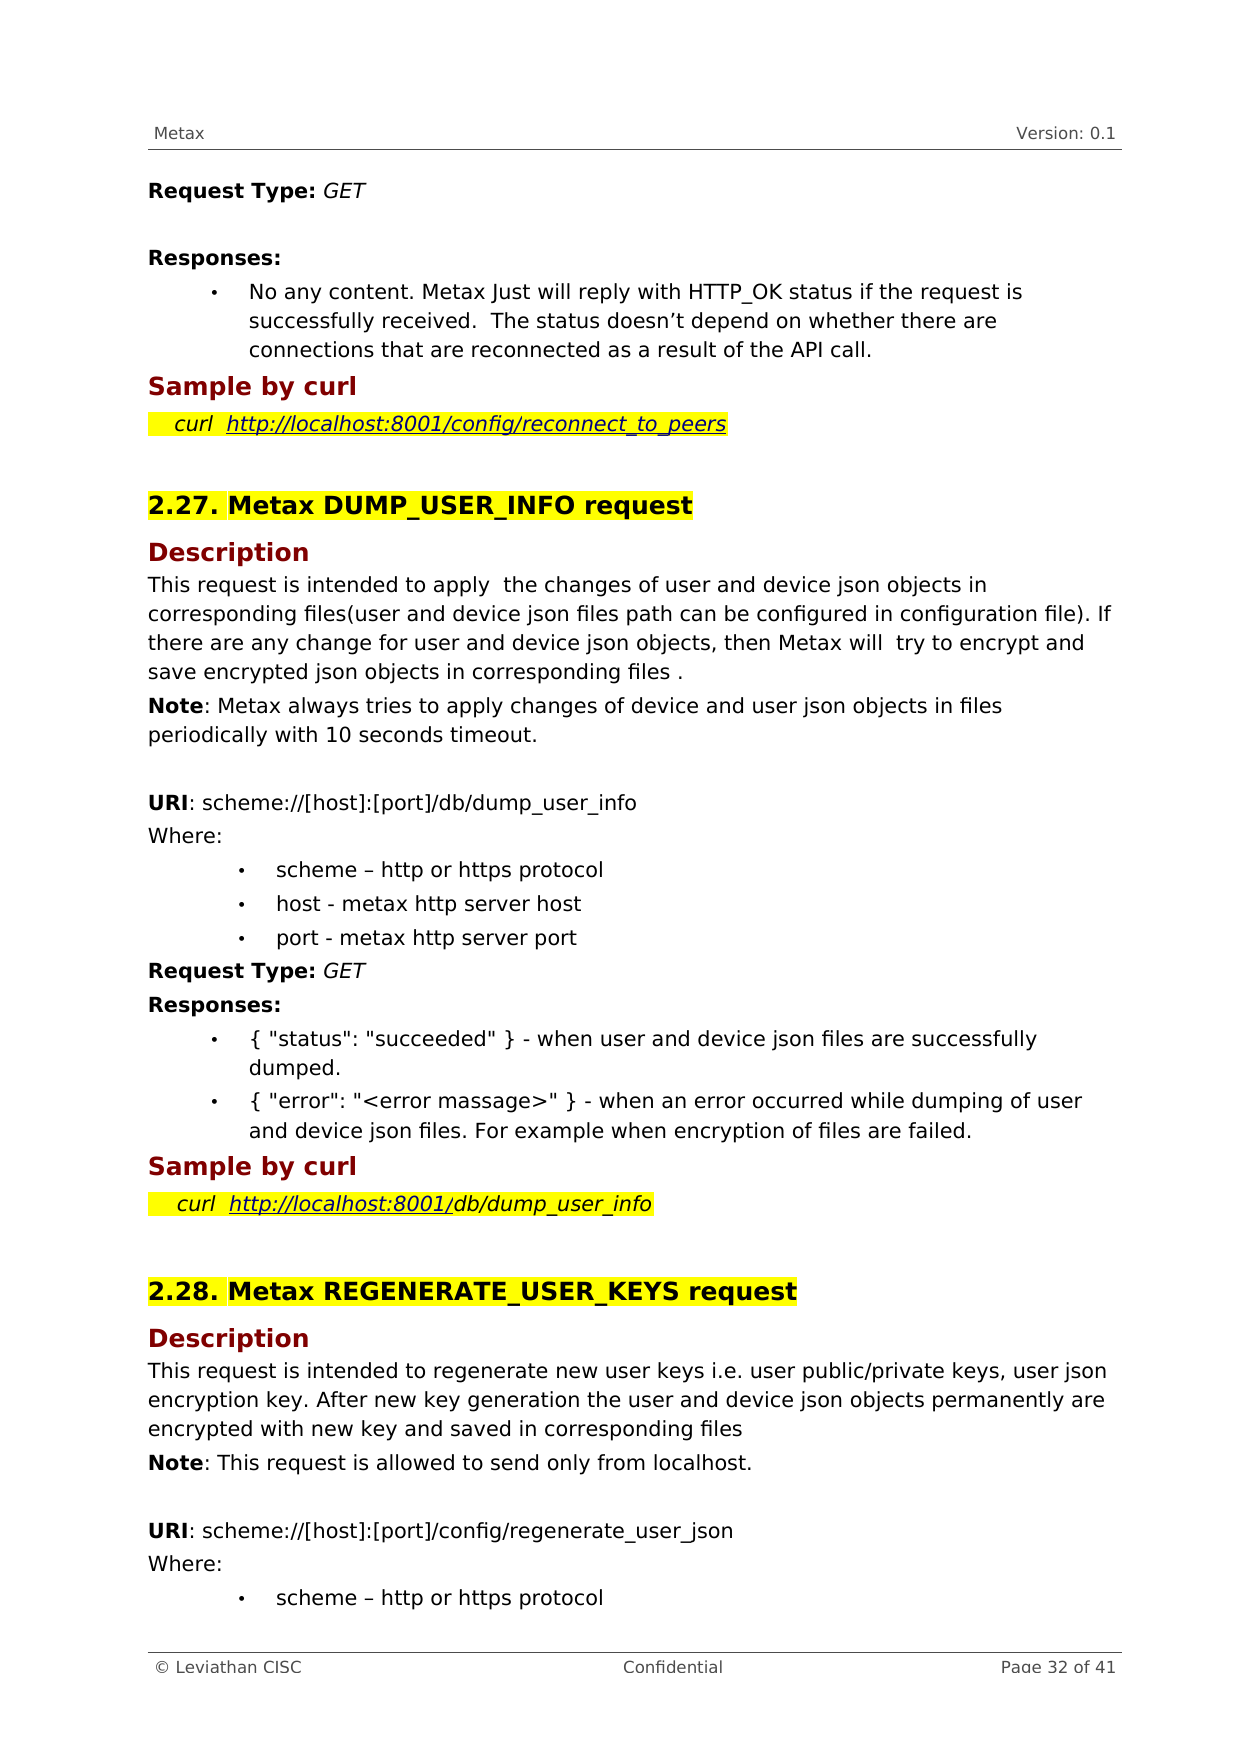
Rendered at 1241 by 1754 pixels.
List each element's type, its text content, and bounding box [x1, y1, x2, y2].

text This request is intended to regenerate new user keys i.e. user public/private keys, user json encryption key. After new key generation the user and device json objects permanently are encrypted with new key and saved in corresponding files [148, 1359, 1122, 1442]
text Responses: [148, 246, 1122, 271]
list host - metax http server host [238, 892, 1122, 916]
list { "status": "succeeded" } - when user and device json files are successfully dumped. [211, 1027, 1122, 1080]
text URI: scheme://[host]:[port]/db/dump_user_info [148, 791, 1122, 815]
text Where: [148, 824, 1122, 848]
subtitle Metax REGENERATE_USER_KEYS request [148, 1277, 1122, 1306]
text URI: scheme://[host]:[port]/config/regenerate_user_json [148, 1519, 1122, 1543]
text Note: This request is allowed to send only from localhost. [148, 1451, 1122, 1475]
list scheme – http or https protocol [238, 858, 1122, 882]
text Note: Metax always tries to apply changes of device and user json objects in files periodically with 10 seconds timeout. [148, 694, 1122, 747]
text Responses: [148, 993, 1122, 1017]
subtitle Metax DUMP_USER_INFO request [148, 491, 1122, 520]
text curl http://localhost:8001/config/reconnect_to_peers [148, 412, 1122, 436]
list scheme – http or https protocol [238, 1586, 1122, 1610]
text Request Type: GET [148, 179, 1122, 203]
text Where: [148, 1552, 1122, 1577]
text This request is intended to apply the changes of user and device json objects in corresponding files(user and device json files path can be configured in configuration file). If there are any change for user and device json objects, then Metax will try to encrypt and save encrypted json objects in corresponding files . [148, 573, 1122, 684]
subtitle Description [148, 1324, 1122, 1353]
text Sample by curl [148, 1152, 1122, 1182]
list No any content. Metax Just will reply with HTTP_OK status if the request is successfully received. The status doesn’t depend on whether there are connections that are reconnected as a result of the API call. [211, 280, 1122, 363]
list { "error": "<error massage>" } - when an error occurred while dumping of user and device json files. For example when encryption of files are failed. [211, 1089, 1122, 1143]
list port - metax http server port [238, 926, 1122, 950]
text curl http://localhost:8001/db/dump_user_info [148, 1192, 1122, 1216]
subtitle Description [148, 538, 1122, 567]
text Request Type: GET [148, 959, 1122, 983]
text Sample by curl [148, 372, 1122, 401]
